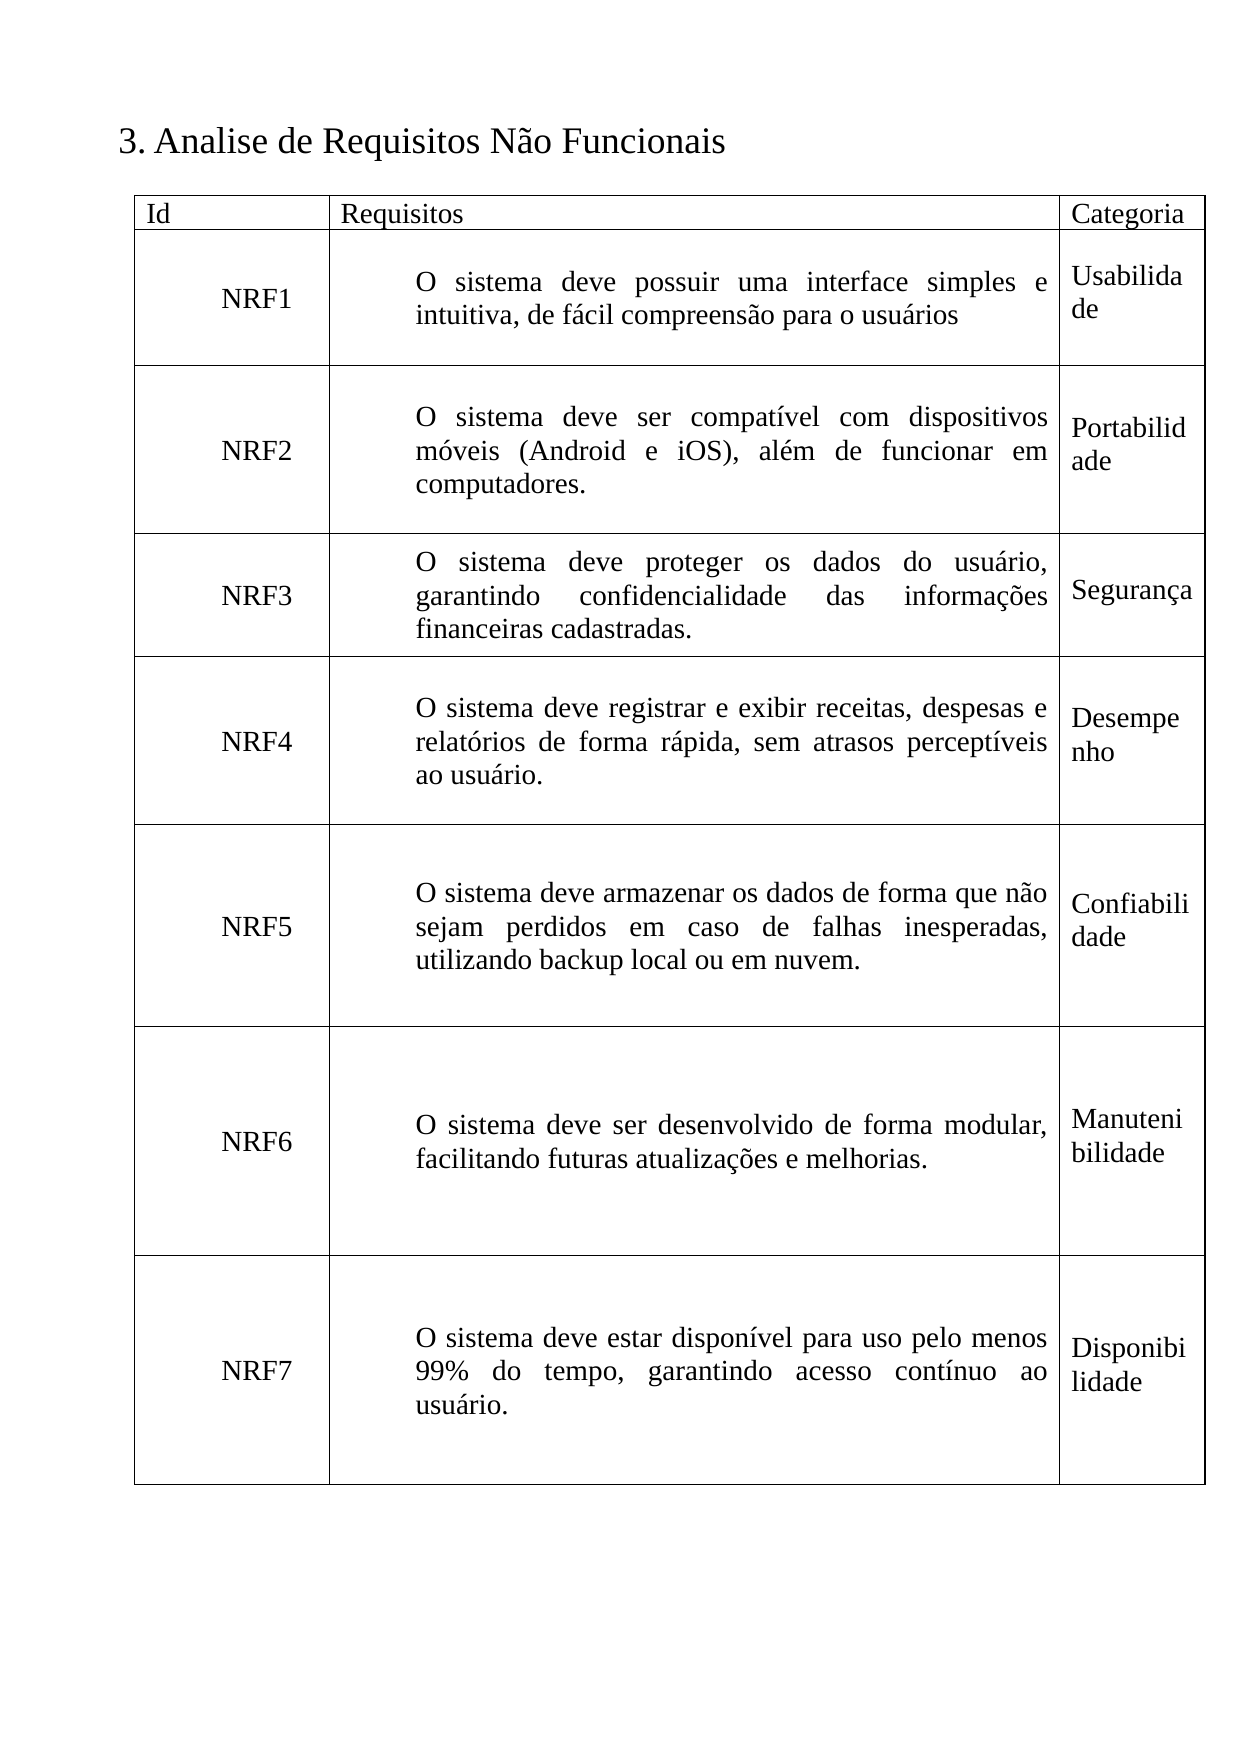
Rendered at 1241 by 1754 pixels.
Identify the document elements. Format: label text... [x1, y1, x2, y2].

table_cell Portabilidade [1060, 366, 1204, 533]
table_cell Manutenibilidade [1060, 1027, 1204, 1255]
table_cell NRF2 [135, 366, 329, 533]
table_cell Confiabilidade [1060, 825, 1204, 1026]
table_cell O sistema deve estar disponível para uso pelo menos 99% do tempo, garantindo acesso contínuo ao usuário. [330, 1256, 1059, 1484]
text 3. Analise de Requisitos Não Funcionais [118, 118, 1122, 161]
table_header Categoria [1060, 196, 1204, 229]
table_cell O sistema deve registrar e exibir receitas, despesas e relatórios de forma rápida, sem atrasos perceptíveis ao usuário. [330, 657, 1059, 824]
table_cell O sistema deve ser compatível com dispositivos móveis (Android e iOS), além de funcionar em computadores. [330, 366, 1059, 533]
table_cell O sistema deve ser desenvolvido de forma modular, facilitando futuras atualizações e melhorias. [330, 1027, 1059, 1255]
table_cell NRF3 [135, 534, 329, 656]
table_cell Desempenho [1060, 657, 1204, 824]
table_cell O sistema deve armazenar os dados de forma que não sejam perdidos em caso de falhas inesperadas, utilizando backup local ou em nuvem. [330, 825, 1059, 1026]
table_cell Segurança [1060, 534, 1204, 656]
table_cell Disponibilidade [1060, 1256, 1204, 1484]
table_cell NRF6 [135, 1027, 329, 1255]
table_cell NRF4 [135, 657, 329, 824]
table_cell O sistema deve proteger os dados do usuário, garantindo confidencialidade das informações financeiras cadastradas. [330, 534, 1059, 656]
table_header Requisitos [330, 196, 1059, 229]
table_cell Usabilidade [1060, 230, 1204, 364]
table_cell NRF7 [135, 1256, 329, 1484]
table_header Id [135, 196, 329, 229]
table_cell NRF5 [135, 825, 329, 1026]
table_cell O sistema deve possuir uma interface simples e intuitiva, de fácil compreensão para o usuários [330, 230, 1059, 364]
table_cell NRF1 [135, 230, 329, 364]
